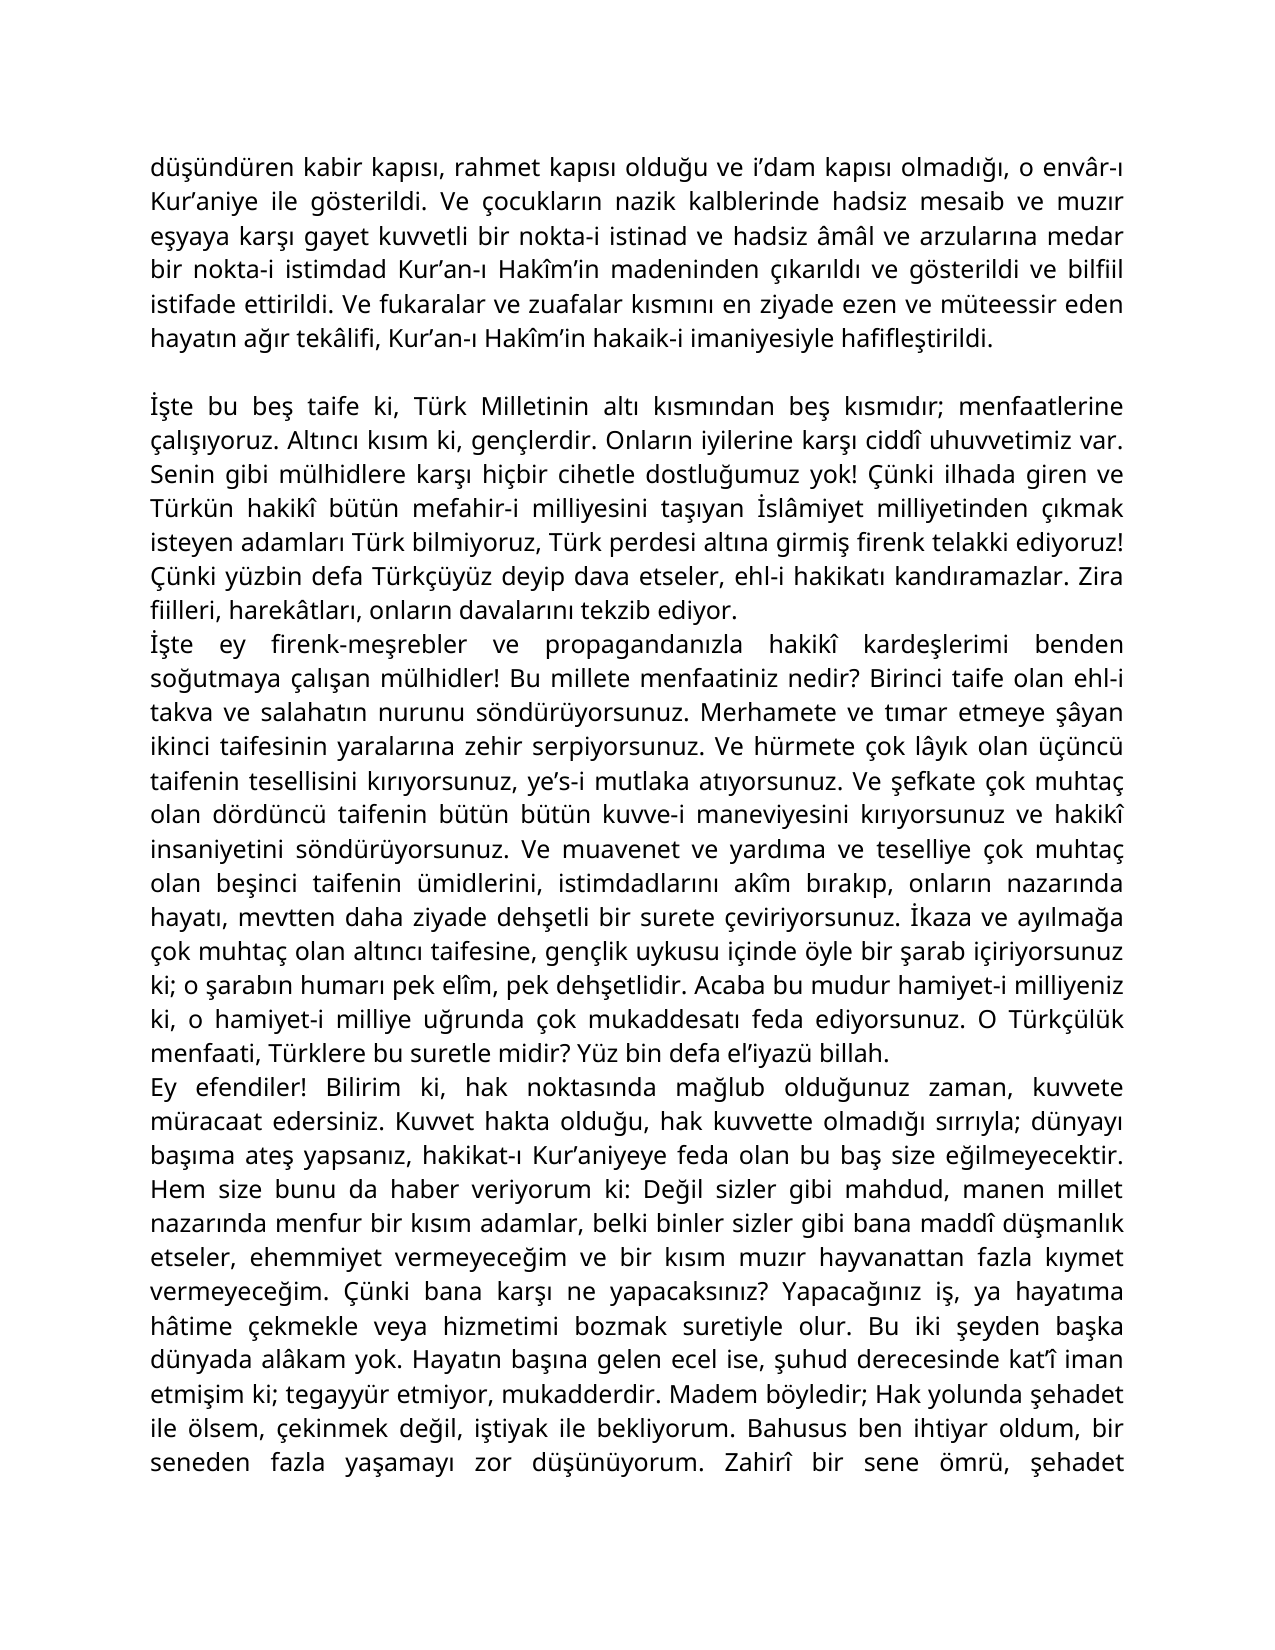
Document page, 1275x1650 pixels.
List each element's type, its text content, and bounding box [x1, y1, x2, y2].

text İşte bu beş taife ki, Türk Milletinin altı kısmından beş kısmıdır; menfaatlerine çalışıyoruz. Altıncı kısım ki, gençlerdir. Onların iyilerine karşı ciddî uhuvvetimiz var. Senin gibi mülhidlere karşı hiçbir cihetle dostluğumuz yok! Çünki ilhada giren ve Türkün hakikî bütün mefahir-i milliyesini taşıyan İslâmiyet milliyetinden çıkmak isteyen adamları Türk bilmiyoruz, Türk perdesi altına girmiş firenk telakki ediyoruz! Çünki yüzbin defa Türkçüyüz deyip dava etseler, ehl-i hakikatı kandıramazlar. Zira fiilleri, harekâtları, onların davalarını tekzib ediyor. [150, 388, 1125, 627]
text düşündüren kabir kapısı, rahmet kapısı olduğu ve i’dam kapısı olmadığı, o envâr-ı Kur’aniye ile gösterildi. Ve çocukların nazik kalblerinde hadsiz mesaib ve muzır eşyaya karşı gayet kuvvetli bir nokta-i istinad ve hadsiz âmâl ve arzularına medar bir nokta-i istimdad Kur’an-ı Hakîm’in madeninden çıkarıldı ve gösterildi ve bilfiil istifade ettirildi. Ve fukaralar ve zuafalar kısmını en ziyade ezen ve müteessir eden hayatın ağır tekâlifi, Kur’an-ı Hakîm’in hakaik-i imaniyesiyle hafifleştirildi. [150, 150, 1125, 354]
text İşte ey firenk-meşrebler ve propagandanızla hakikî kardeşlerimi benden soğutmaya çalışan mülhidler! Bu millete menfaatiniz nedir? Birinci taife olan ehl-i takva ve salahatın nurunu söndürüyorsunuz. Merhamete ve tımar etmeye şâyan ikinci taifesinin yaralarına zehir serpiyorsunuz. Ve hürmete çok lâyık olan üçüncü taifenin tesellisini kırıyorsunuz, ye’s-i mutlaka atıyorsunuz. Ve şefkate çok muhtaç olan dördüncü taifenin bütün bütün kuvve-i maneviyesini kırıyorsunuz ve hakikî insaniyetini söndürüyorsunuz. Ve muavenet ve yardıma ve teselliye çok muhtaç olan beşinci taifenin ümidlerini, istimdadlarını akîm bırakıp, onların nazarında hayatı, mevtten daha ziyade dehşetli bir surete çeviriyorsunuz. İkaza ve ayılmağa çok muhtaç olan altıncı taifesine, gençlik uykusu içinde öyle bir şarab içiriyorsunuz ki; o şarabın humarı pek elîm, pek dehşetlidir. Acaba bu mudur hamiyet-i milliyeniz ki, o hamiyet-i milliye uğrunda çok mukaddesatı feda ediyorsunuz. O Türkçülük menfaati, Türklere bu suretle midir? Yüz bin defa el’iyazü billah. [150, 627, 1125, 1070]
text Ey efendiler! Bilirim ki, hak noktasında mağlub olduğunuz zaman, kuvvete müracaat edersiniz. Kuvvet hakta olduğu, hak kuvvette olmadığı sırrıyla; dünyayı başıma ateş yapsanız, hakikat-ı Kur’aniyeye feda olan bu baş size eğilmeyecektir. Hem size bunu da haber veriyorum ki: Değil sizler gibi mahdud, manen millet nazarında menfur bir kısım adamlar, belki binler sizler gibi bana maddî düşmanlık etseler, ehemmiyet vermeyeceğim ve bir kısım muzır hayvanattan fazla kıymet vermeyeceğim. Çünki bana karşı ne yapacaksınız? Yapacağınız iş, ya hayatıma hâtime çekmekle veya hizmetimi bozmak suretiyle olur. Bu iki şeyden başka dünyada alâkam yok. Hayatın başına gelen ecel ise, şuhud derecesinde kat’î iman etmişim ki; tegayyür etmiyor, mukadderdir. Madem böyledir; Hak yolunda şehadet ile ölsem, çekinmek değil, iştiyak ile bekliyorum. Bahusus ben ihtiyar oldum, bir seneden fazla yaşamayı zor düşünüyorum. Zahirî bir sene ömrü, şehadet [150, 1070, 1125, 1478]
